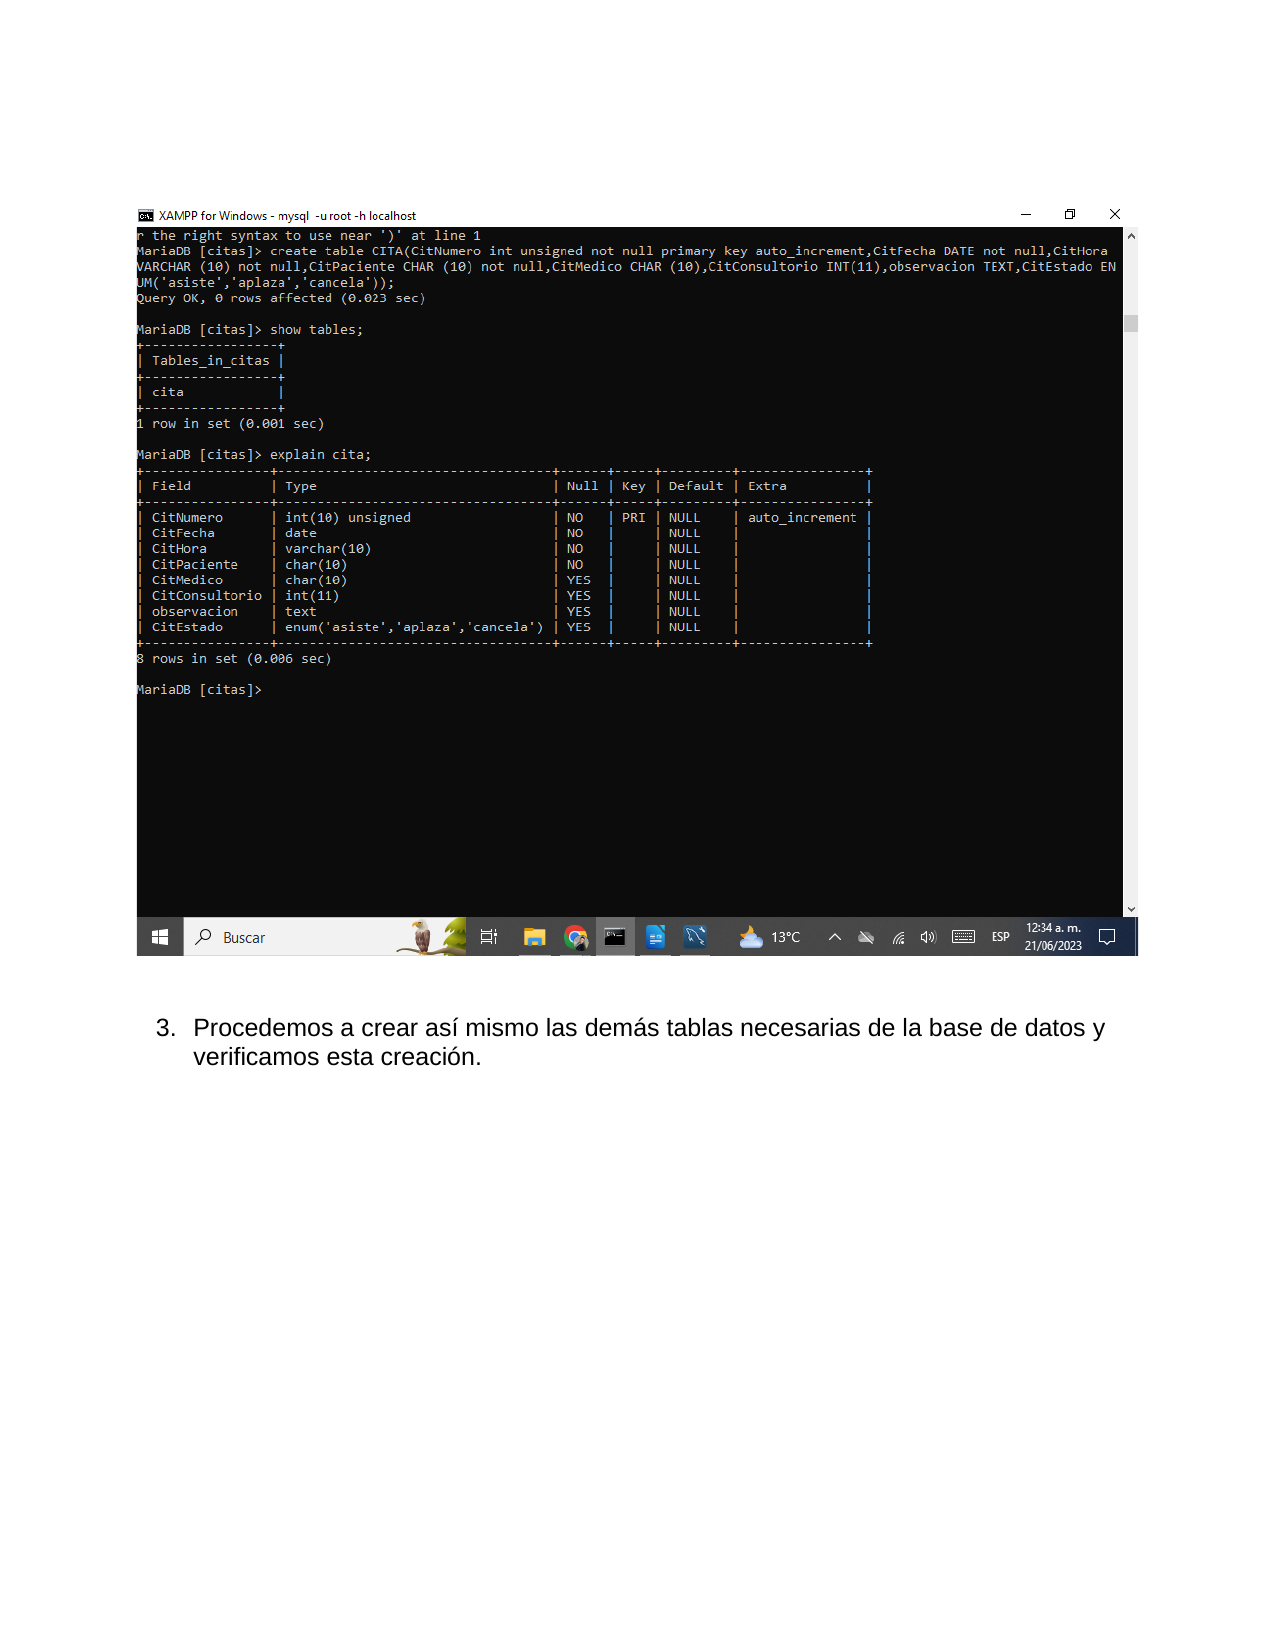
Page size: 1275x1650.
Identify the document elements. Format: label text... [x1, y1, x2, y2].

list Procedemos a crear así mismo las demás tablas necesarias de la base de datos y verificamos esta creación. [156, 1013, 1157, 1070]
picture [136, 204, 1139, 956]
